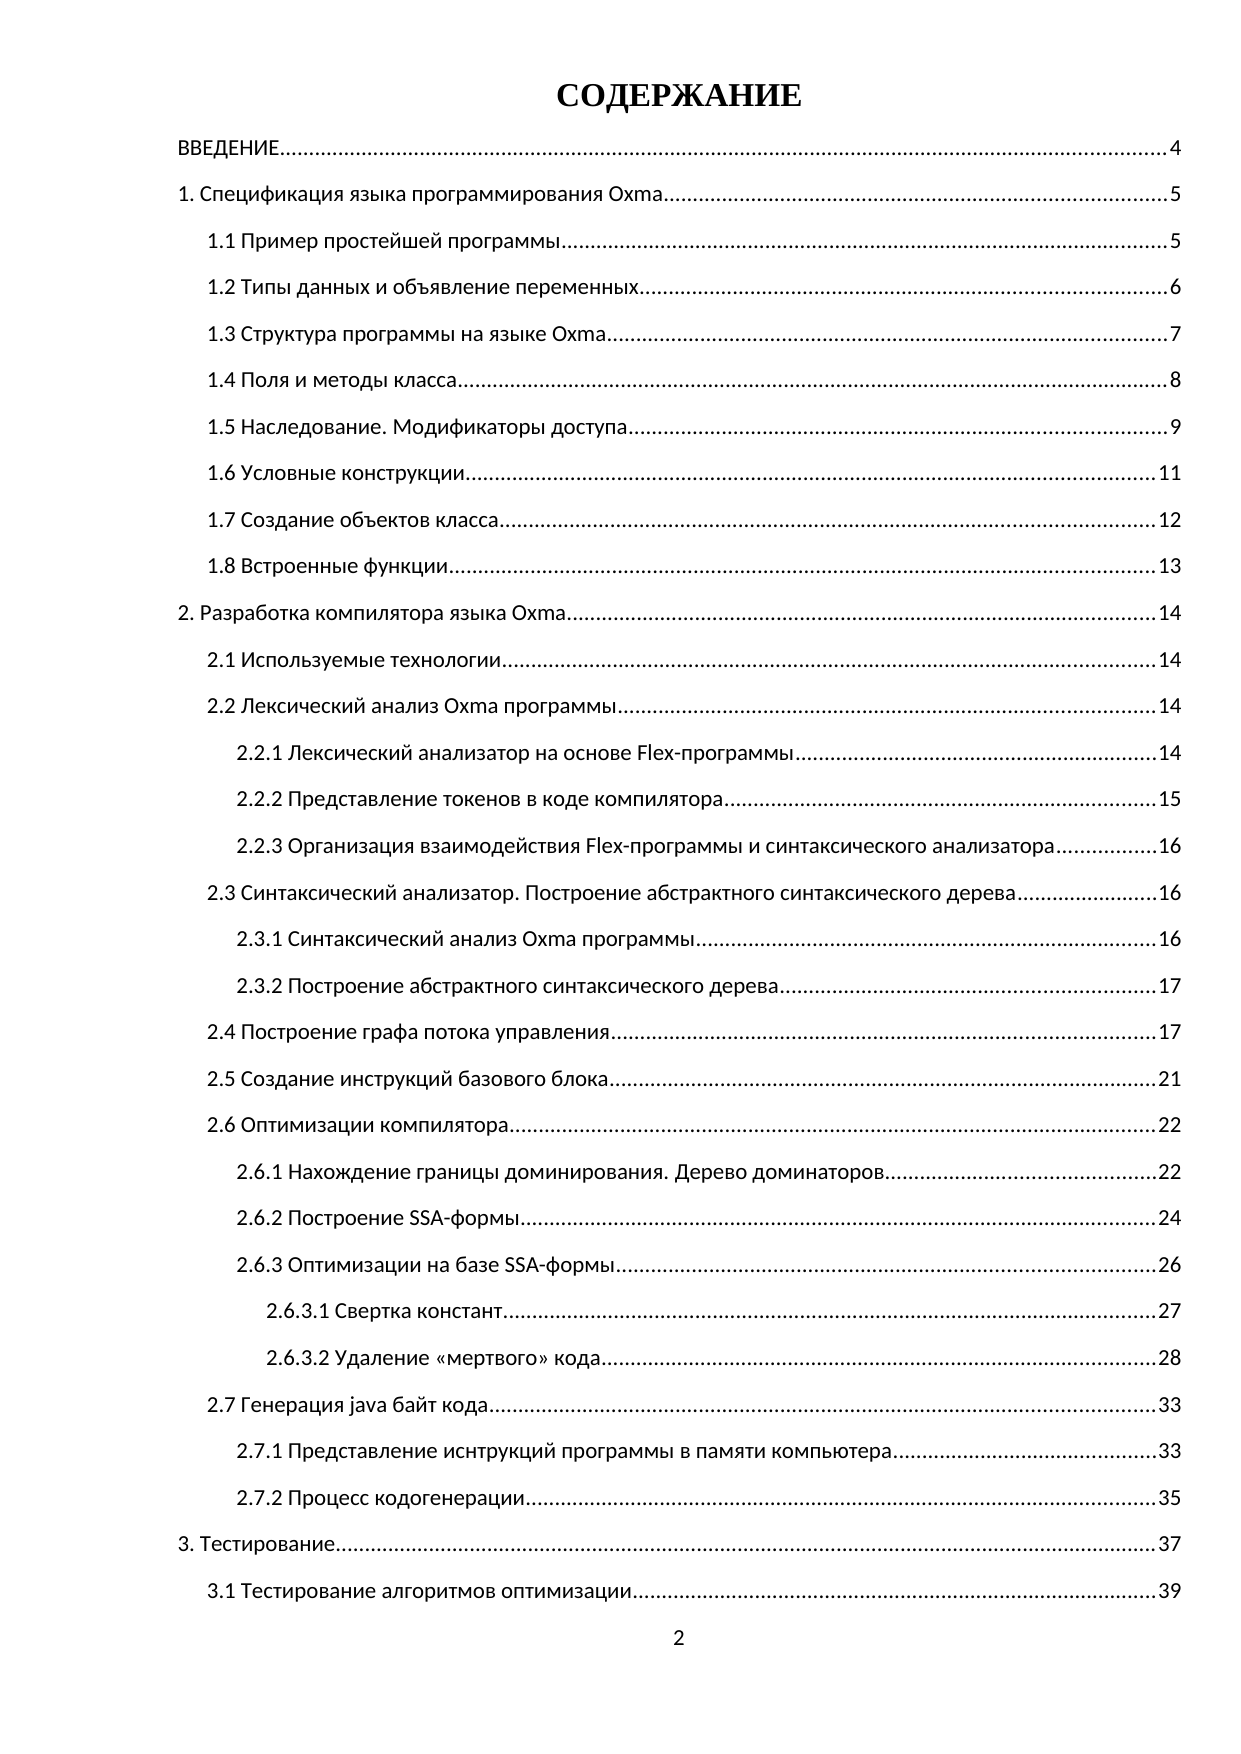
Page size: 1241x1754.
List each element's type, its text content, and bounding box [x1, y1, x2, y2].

text 2.4 Построение графа потока управления 17 [207, 1017, 1181, 1045]
text 2.6.3.1 Свертка констант 27 [266, 1297, 1181, 1325]
text 2.3.1 Синтаксический анализ Oxma программы 16 [236, 924, 1181, 952]
text 1.2 Типы данных и объявление переменных 6 [207, 272, 1181, 300]
text 2.5 Создание инструкций базового блока 21 [207, 1064, 1181, 1092]
text 2.7.1 Представление иснтрукций программы в памяти компьютера 33 [236, 1436, 1181, 1464]
text 2.7 Генерация java байт кода 33 [207, 1390, 1181, 1418]
text 2.2.2 Представление токенов в коде компилятора 15 [236, 784, 1181, 812]
text 2.6.3.2 Удаление «мертвого» кода 28 [266, 1343, 1181, 1371]
text 2.3 Синтаксический анализатор. Построение абстрактного синтаксического дерева 16 [207, 878, 1181, 906]
text 1.4 Поля и методы класса 8 [207, 365, 1181, 393]
text 2.2.1 Лексический анализатор на основе Flex-программы 14 [236, 738, 1181, 766]
text 1.5 Наследование. Модификаторы доступа 9 [207, 412, 1181, 440]
text 2.3.2 Построение абстрактного синтаксического дерева 17 [236, 971, 1181, 999]
text 2.6.3 Оптимизации на базе SSA-формы 26 [236, 1250, 1181, 1278]
text 1.6 Условные конструкции 11 [207, 458, 1181, 487]
text 1.8 Встроенные функции 13 [207, 552, 1181, 580]
text 1. Спецификация языка программирования Oxma 5 [177, 179, 1181, 207]
text 2.2 Лексический анализ Oxma программы 14 [207, 691, 1181, 719]
text 2.1 Используемые технологии 14 [207, 645, 1181, 673]
text 3. Тестирование 37 [177, 1529, 1181, 1557]
text 2.6 Оптимизации компилятора 22 [207, 1110, 1181, 1138]
text 1.7 Создание объектов класса 12 [207, 505, 1181, 533]
text 3.1 Тестирование алгоритмов оптимизации 39 [207, 1576, 1181, 1604]
text 2.2.3 Организация взаимодействия Flex-программы и синтаксического анализатора 16 [236, 831, 1181, 859]
text ВВЕДЕНИЕ 4 [177, 133, 1181, 161]
text 2.7.2 Процесс кодогенерации 35 [236, 1483, 1181, 1511]
text 1.3 Структура программы на языке Oxma 7 [207, 319, 1181, 347]
text 2. Разработка компилятора языка Oxma 14 [177, 598, 1181, 626]
subtitle СОДЕРЖАНИЕ [177, 75, 1181, 113]
text 2.6.1 Нахождение границы доминирования. Дерево доминаторов 22 [236, 1157, 1181, 1185]
text 1.1 Пример простейшей программы 5 [207, 226, 1181, 254]
text 2.6.2 Построение SSA-формы 24 [236, 1203, 1181, 1232]
